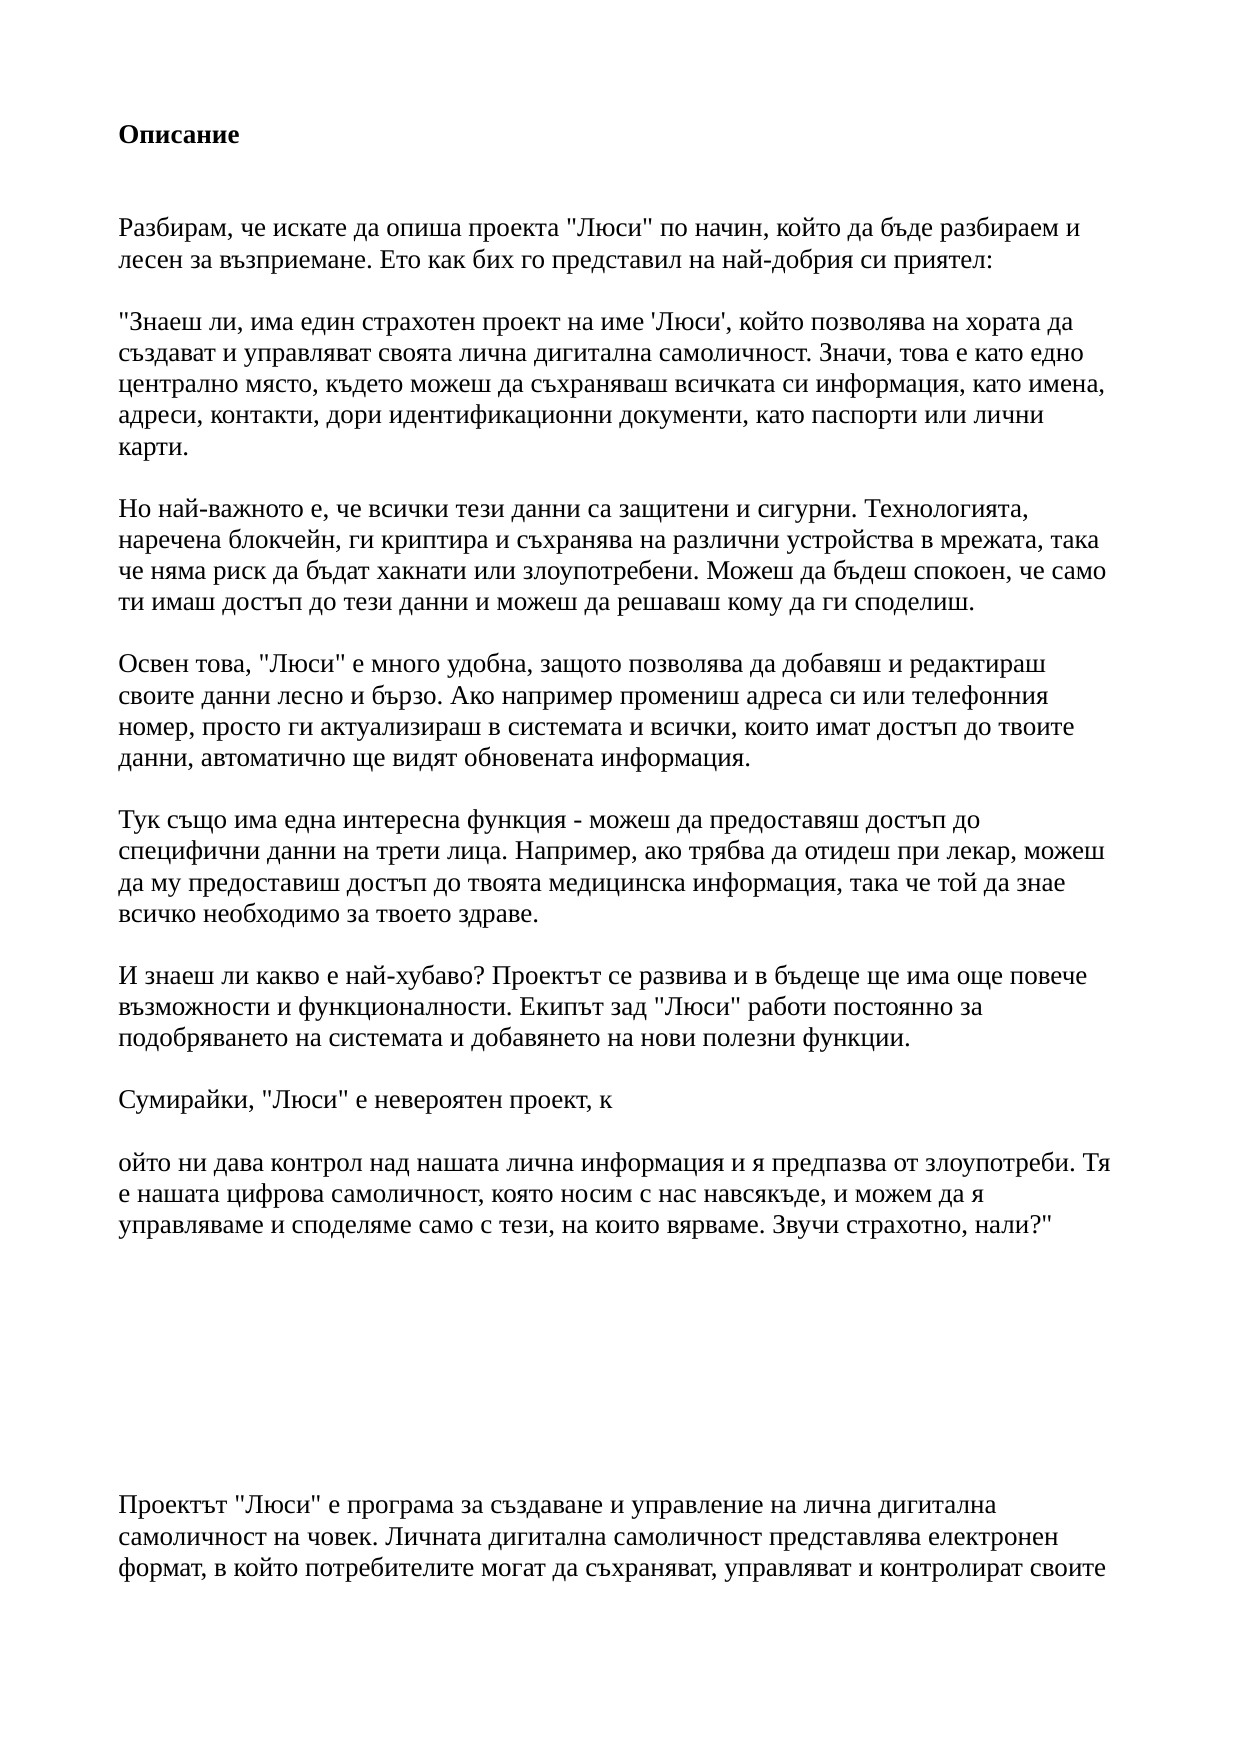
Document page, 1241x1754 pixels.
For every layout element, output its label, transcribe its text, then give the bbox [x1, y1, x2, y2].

text И знаеш ли какво е най-хубаво? Проектът се развива и в бъдеще ще има още повече възможности и функционалности. Екипът зад "Люси" работи постоянно за подобряването на системата и добавянето на нови полезни функции. [118, 959, 1122, 1052]
text Но най-важното е, че всички тези данни са защитени и сигурни. Технологията, наречена блокчейн, ги криптира и съхранява на различни устройства в мрежата, така че няма риск да бъдат хакнати или злоупотребени. Можеш да бъдеш спокоен, че само ти имаш достъп до тези данни и можеш да решаваш кому да ги споделиш. [118, 492, 1122, 616]
text Сумирайки, "Люси" е невероятен проект, к [118, 1084, 1122, 1115]
text Разбирам, че искате да опиша проекта "Люси" по начин, който да бъде разбираем и лесен за възприемане. Ето как бих го представил на най-добрия си приятел: [118, 212, 1122, 274]
text Освен това, "Люси" е много удобна, защото позволява да добавяш и редактираш своите данни лесно и бързо. Ако например промениш адреса си или телефонния номер, просто ги актуализираш в системата и всички, които имат достъп до твоите данни, автоматично ще видят обновената информация. [118, 648, 1122, 772]
text Тук също има една интересна функция - можеш да предоставяш достъп до специфични данни на трети лица. Например, ако трябва да отидеш при лекар, можеш да му предоставиш достъп до твоята медицинска информация, така че той да знае всичко необходимо за твоето здраве. [118, 803, 1122, 928]
text "Знаеш ли, има един страхотен проект на име 'Люси', който позволява на хората да създават и управляват своята лична дигитална самоличност. Значи, това е като едно централно място, където можеш да съхраняваш всичката си информация, като имена, адреси, контакти, дори идентификационни документи, като паспорти или лични карти. [118, 305, 1122, 461]
text ойто ни дава контрол над нашата лична информация и я предпазва от злоупотреби. Тя е нашата цифрова самоличност, която носим с нас навсякъде, и можем да я управляваме и споделяме само с тези, на които вярваме. Звучи страхотно, нали?" [118, 1146, 1122, 1239]
text Проектът "Люси" е програма за създаване и управление на лична дигитална самоличност на човек. Личната дигитална самоличност представлява електронен формат, в който потребителите могат да съхраняват, управляват и контролират своите [118, 1488, 1122, 1582]
text Описание [118, 118, 1122, 149]
